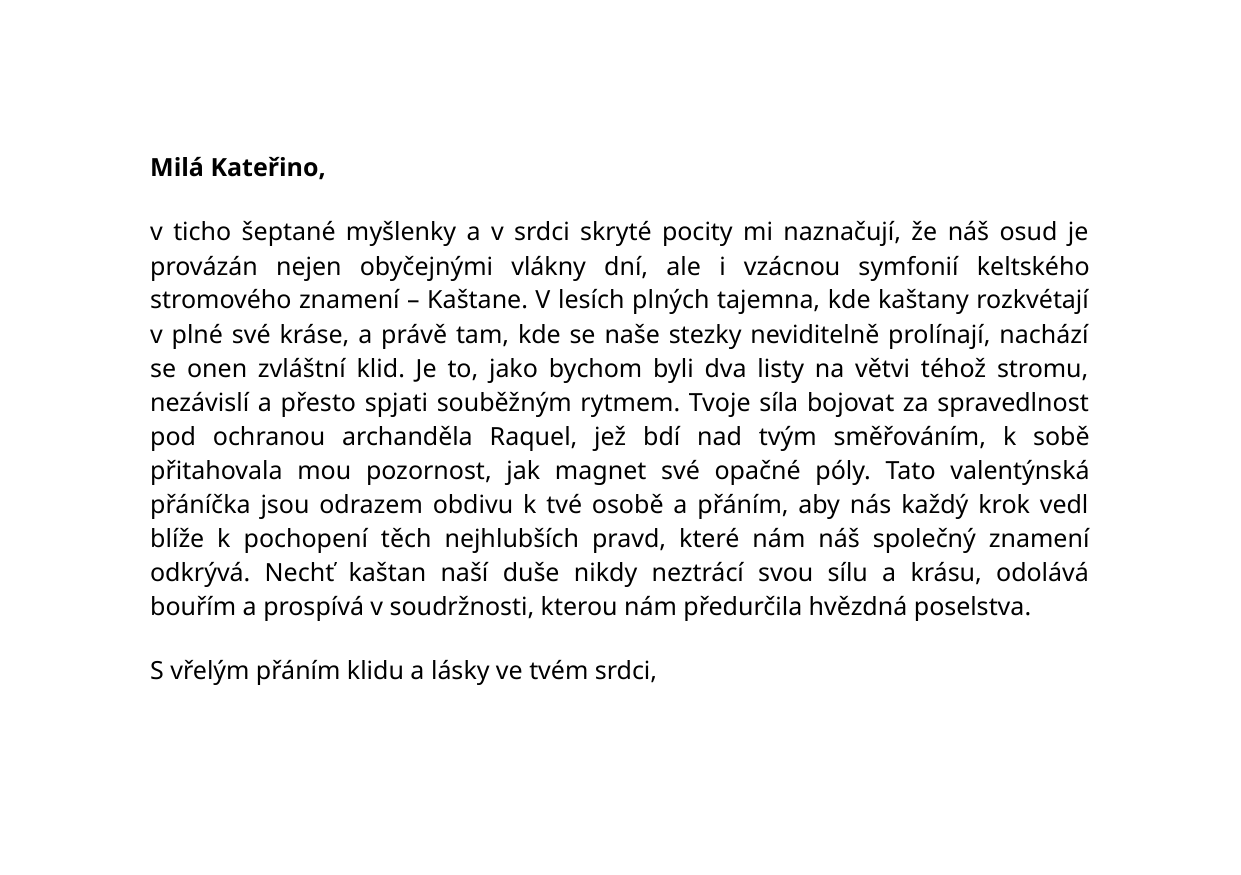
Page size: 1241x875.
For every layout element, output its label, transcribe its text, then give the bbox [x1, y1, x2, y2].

text S vřelým přáním klidu a lásky ve tvém srdci, [150, 653, 1091, 687]
text Milá Kateřino, [150, 150, 1091, 184]
text v ticho šeptané myšlenky a v srdci skryté pocity mi naznačují, že náš osud je provázán nejen obyčejnými vlákny dní, ale i vzácnou symfonií keltského stromového znamení – Kaštane. V lesích plných tajemna, kde kaštany rozkvétají v plné své kráse, a právě tam, kde se naše stezky neviditelně prolínají, nachází se onen zvláštní klid. Je to, jako bychom byli dva listy na větvi téhož stromu, nezávislí a přesto spjati souběžným rytmem. Tvoje síla bojovat za spravedlnost pod ochranou archanděla Raquel, jež bdí nad tvým směřováním, k sobě přitahovala mou pozornost, jak magnet své opačné póly. Tato valentýnská přáníčka jsou odrazem obdivu k tvé osobě a přáním, aby nás každý krok vedl blíže k pochopení těch nejhlubších pravd, které nám náš společný znamení odkrývá. Nechť kaštan naší duše nikdy neztrácí svou sílu a krásu, odolává bouřím a prospívá v soudržnosti, kterou nám předurčila hvězdná poselstva. [150, 214, 1091, 623]
